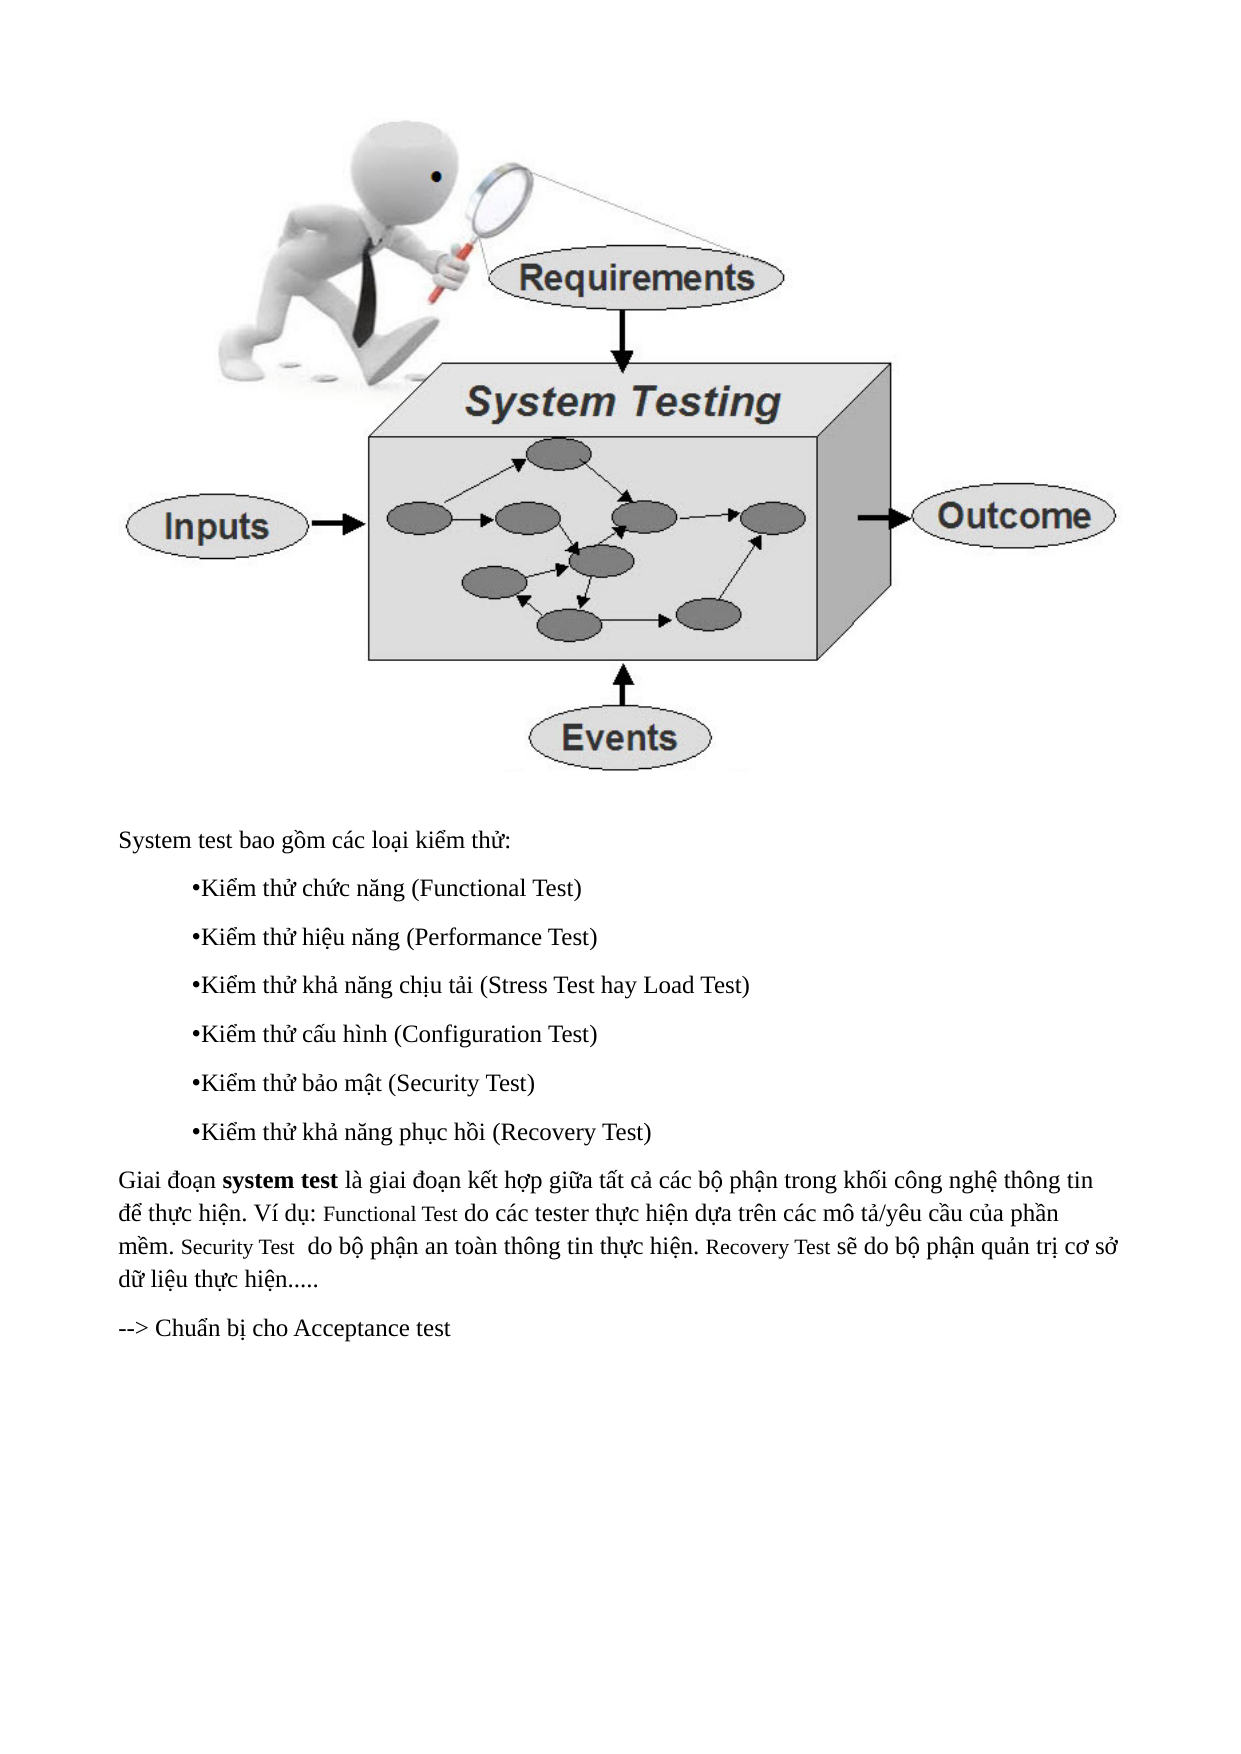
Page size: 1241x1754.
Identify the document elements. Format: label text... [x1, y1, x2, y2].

text System test bao gồm các loại kiểm thử: [118, 825, 1122, 853]
list Kiểm thử khả năng phục hồi (Recovery Test) [118, 1117, 1122, 1145]
text Giai đoạn system test là giai đoạn kết hợp giữa tất cả các bộ phận trong khối công nghệ thông tin để thực hiện. Ví dụ: Functional Test do các tester thực hiện dựa trên các mô tả/yêu cầu của phần mềm. Security Test do bộ phận an toàn thông tin thực hiện. Recovery Test sẽ do bộ phận quản trị cơ sở dữ liệu thực hiện..... [118, 1165, 1122, 1293]
list Kiểm thử bảo mật (Security Test) [118, 1068, 1122, 1097]
text --> Chuẩn bị cho Acceptance test [118, 1313, 1122, 1342]
list Kiểm thử chức năng (Functional Test) [118, 873, 1122, 902]
list Kiểm thử hiệu năng (Performance Test) [118, 922, 1122, 951]
list Kiểm thử cấu hình (Configuration Test) [118, 1019, 1122, 1048]
picture [118, 118, 1123, 772]
list Kiểm thử khả năng chịu tải (Stress Test hay Load Test) [118, 971, 1122, 999]
